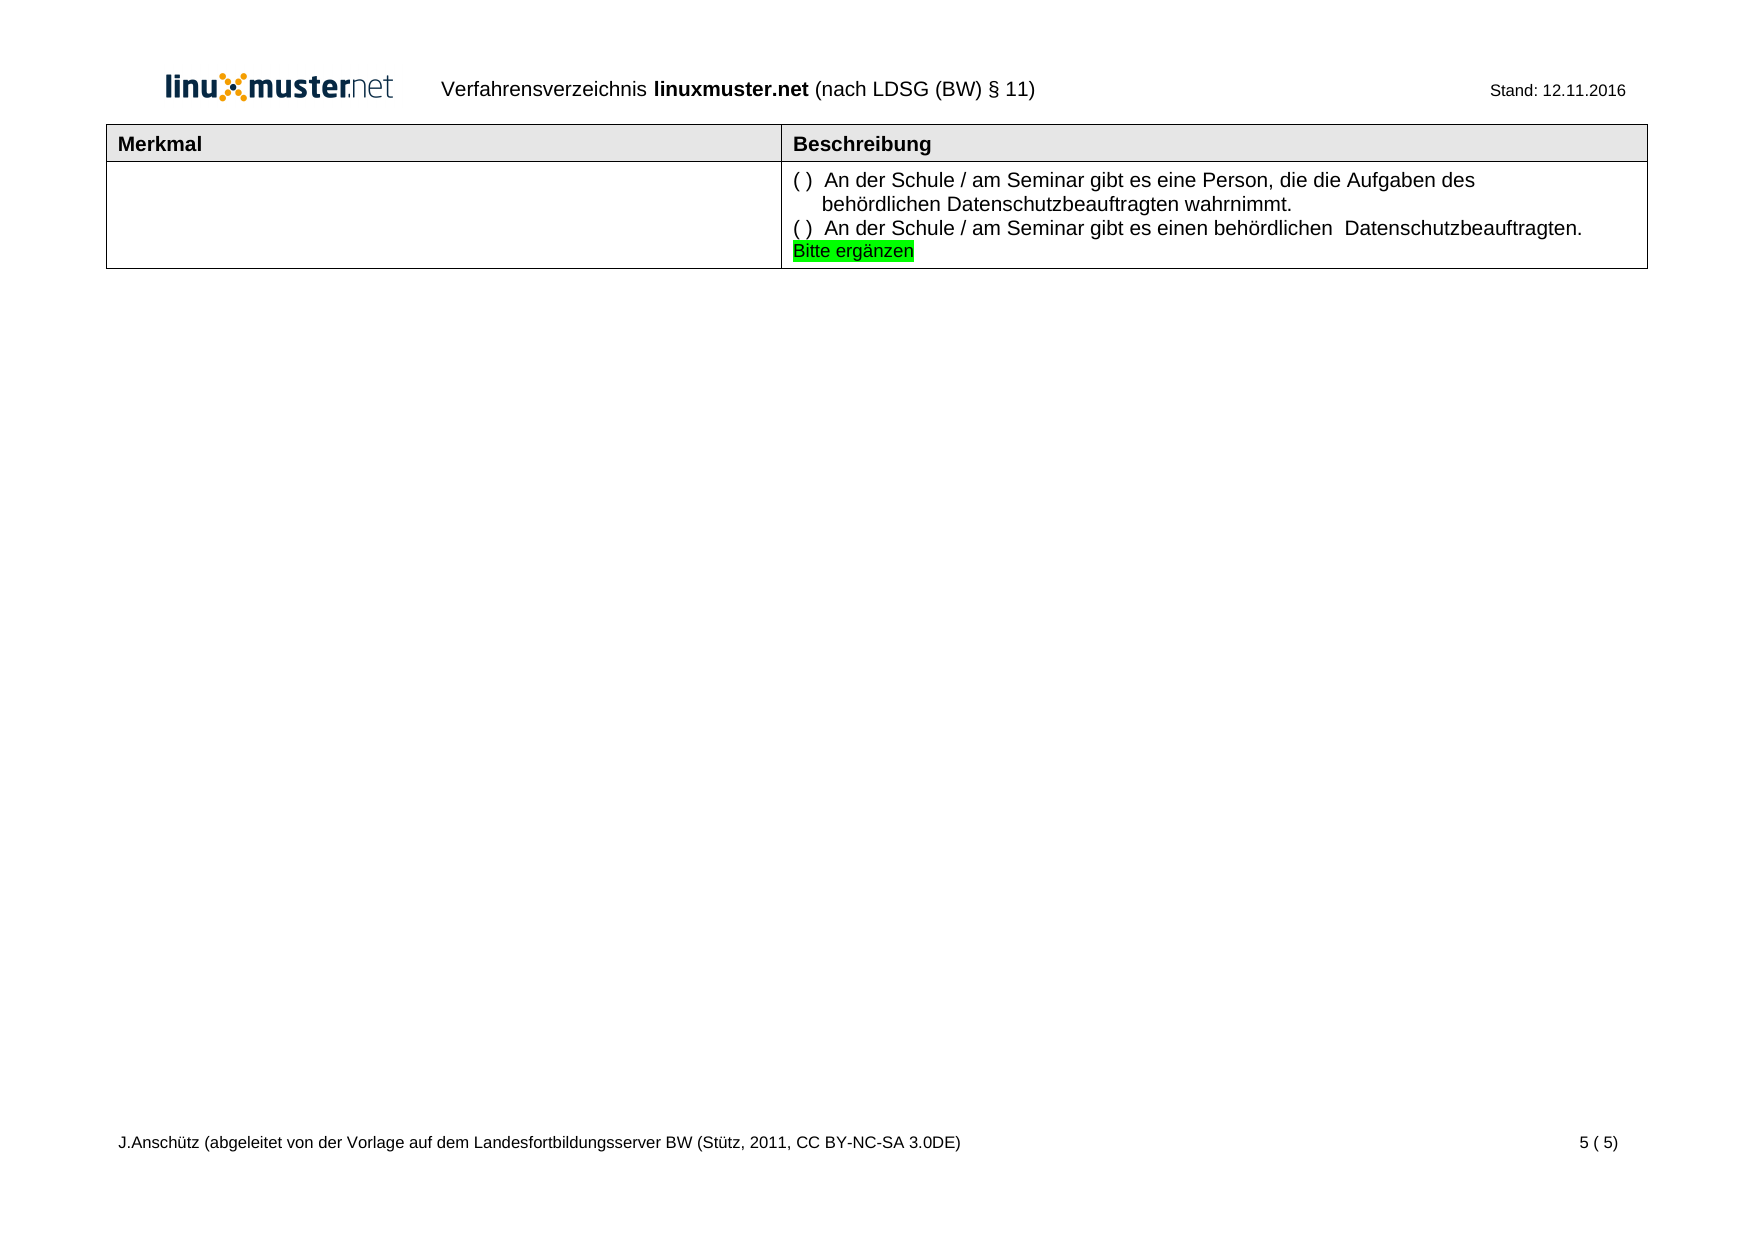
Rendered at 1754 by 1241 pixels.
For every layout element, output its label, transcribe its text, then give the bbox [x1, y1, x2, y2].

table_cell ( ) An der Schule / am Seminar gibt es eine Person, die die Aufgaben des behördlichen Datenschutzbeauftragten wahrnimmt. ( ) An der Schule / am Seminar gibt es einen behördlichen Datenschutzbeauftragten. Bitte ergänzen [782, 162, 1647, 268]
table_cell [107, 162, 781, 268]
table_header Beschreibung [782, 125, 1647, 161]
table_header Merkmal [107, 125, 781, 161]
picture [156, 64, 403, 108]
